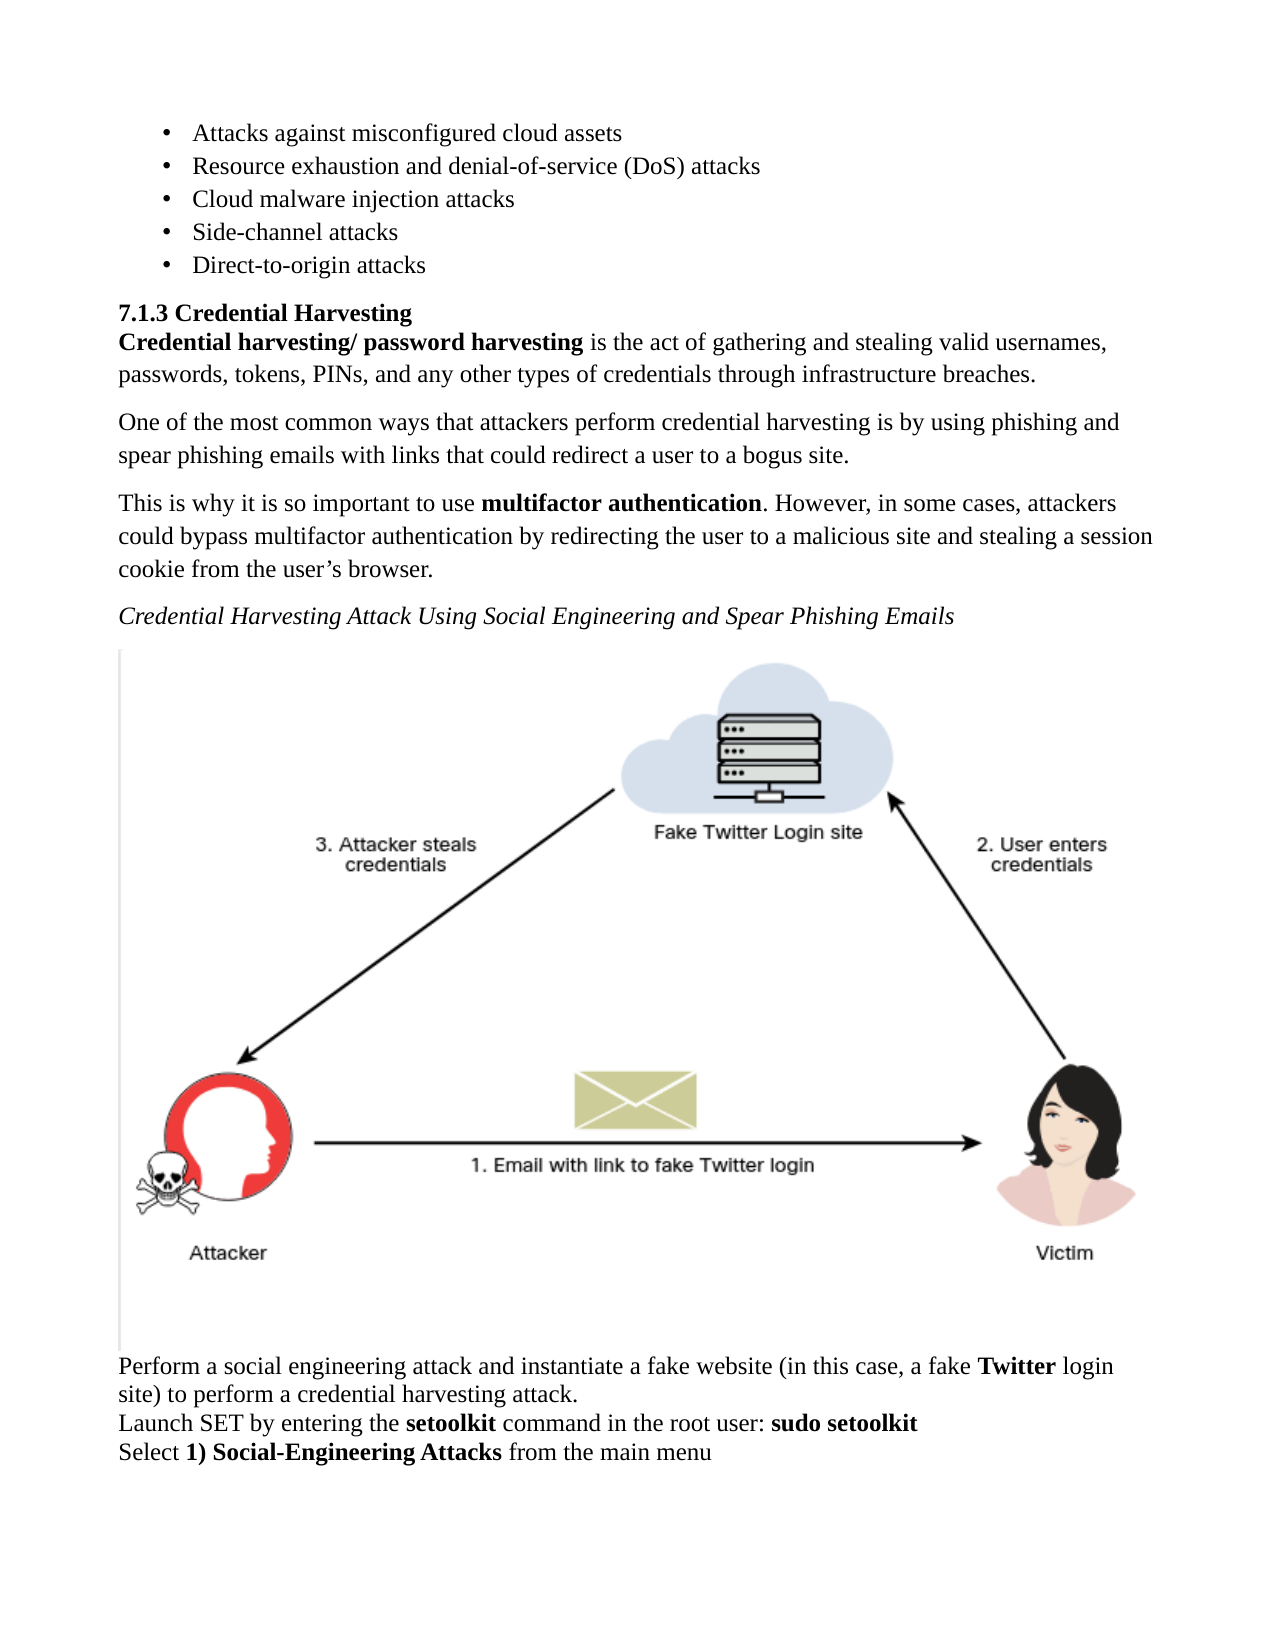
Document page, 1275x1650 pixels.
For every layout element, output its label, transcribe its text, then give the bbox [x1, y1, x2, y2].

text Perform a social engineering attack and instantiate a fake website (in this case, a fake Twitter login site) to perform a credential harvesting attack. [118, 1351, 1157, 1408]
text Credential Harvesting Attack Using Social Engineering and Spear Phishing Emails [118, 601, 1157, 630]
text Select 1) Social-Engineering Attacks from the main menu [118, 1437, 1157, 1466]
picture [118, 649, 1157, 1351]
text 7.1.3 Credential Harvesting [118, 298, 1157, 327]
text This is why it is so important to use multifactor authentication. However, in some cases, attackers could bypass multifactor authentication by redirecting the user to a malicious site and stealing a session cookie from the user’s browser. [118, 488, 1157, 583]
text Credential harvesting/ password harvesting is the act of gathering and stealing valid usernames, passwords, tokens, PINs, and any other types of credentials through infrastructure breaches. [118, 327, 1157, 388]
list Direct-to-origin attacks [162, 250, 1157, 279]
list Attacks against misconfigured cloud assets [162, 118, 1157, 147]
list Resource exhaustion and denial-of-service (DoS) attacks [162, 151, 1157, 180]
text Launch SET by entering the setoolkit command in the root user: sudo setoolkit [118, 1408, 1157, 1437]
list Side-channel attacks [162, 217, 1157, 246]
list Cloud malware injection attacks [162, 184, 1157, 213]
text One of the most common ways that attackers perform credential harvesting is by using phishing and spear phishing emails with links that could redirect a user to a bogus site. [118, 407, 1157, 469]
